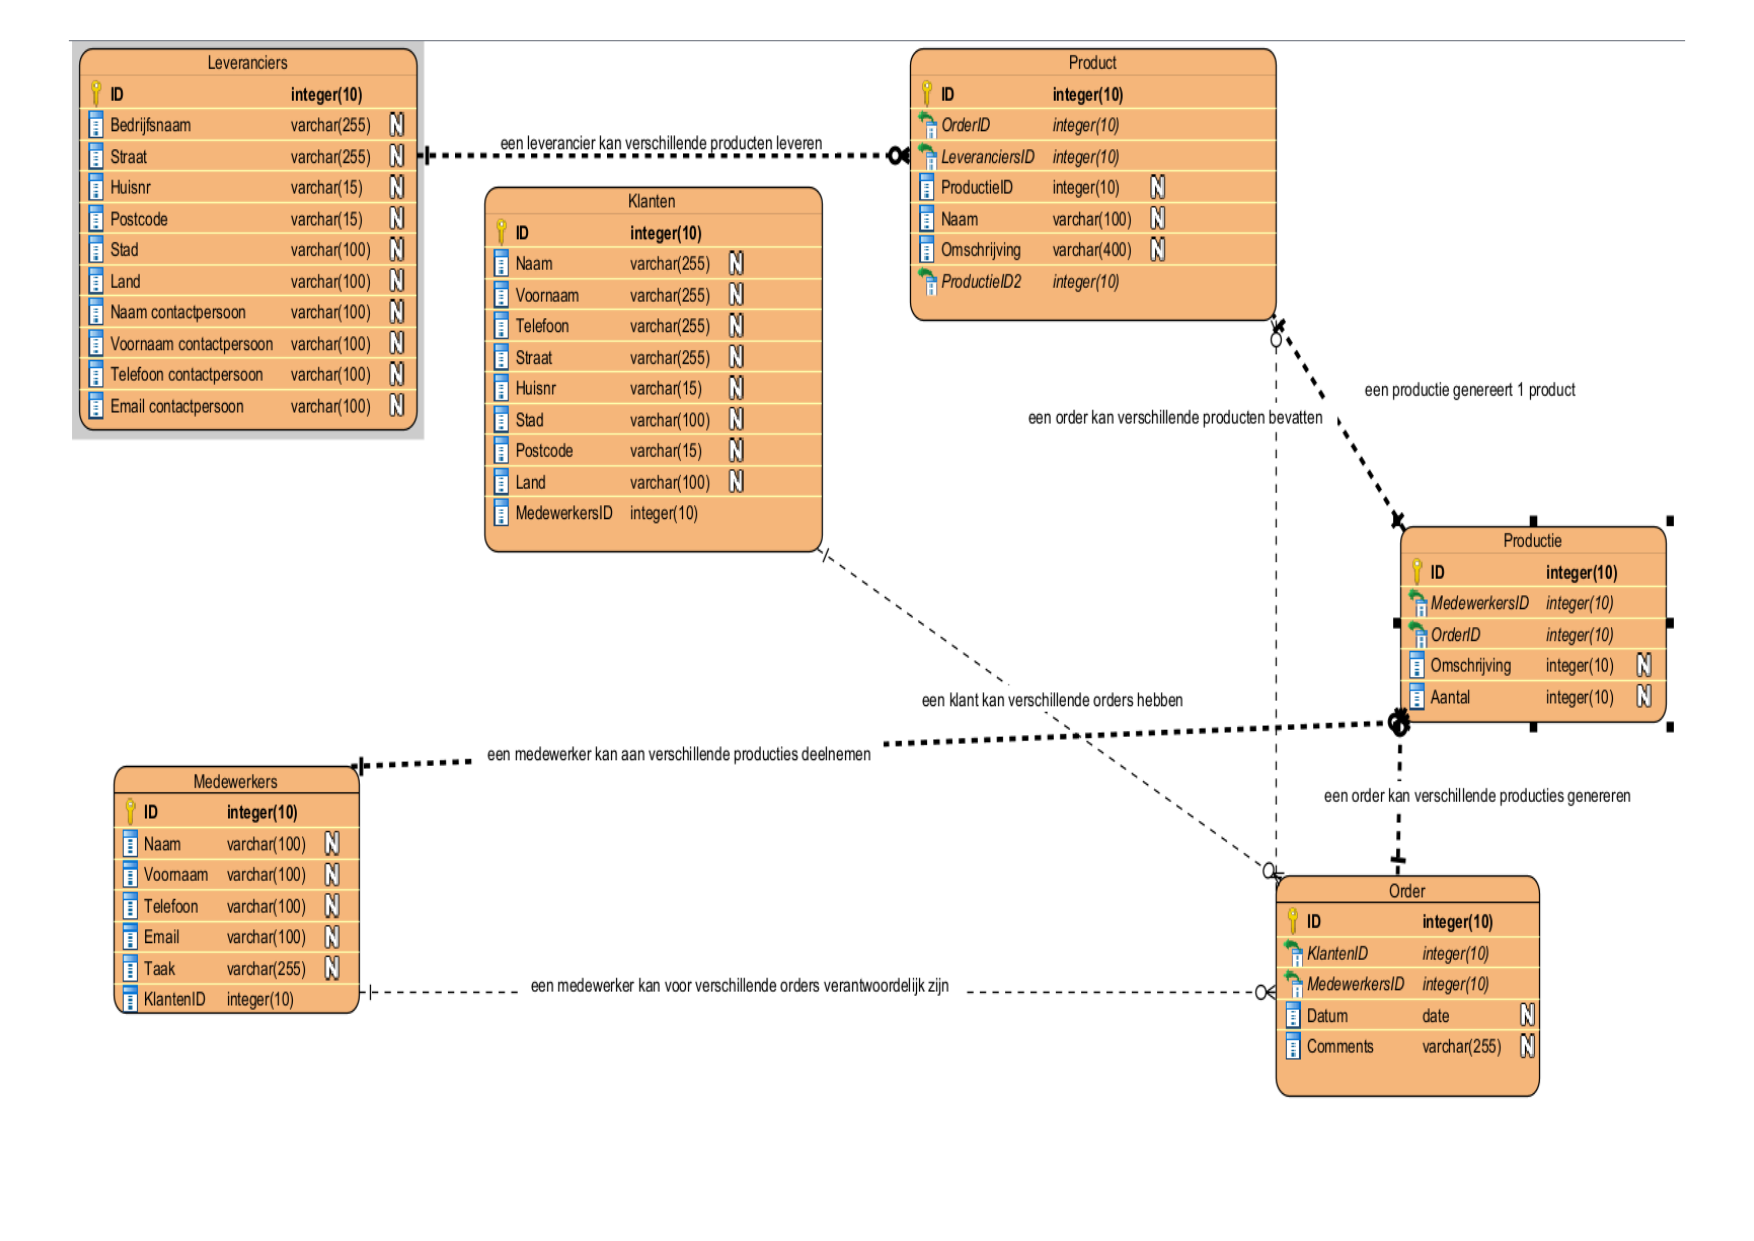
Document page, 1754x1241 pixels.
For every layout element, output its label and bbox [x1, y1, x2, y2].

picture [68, 40, 1686, 1129]
